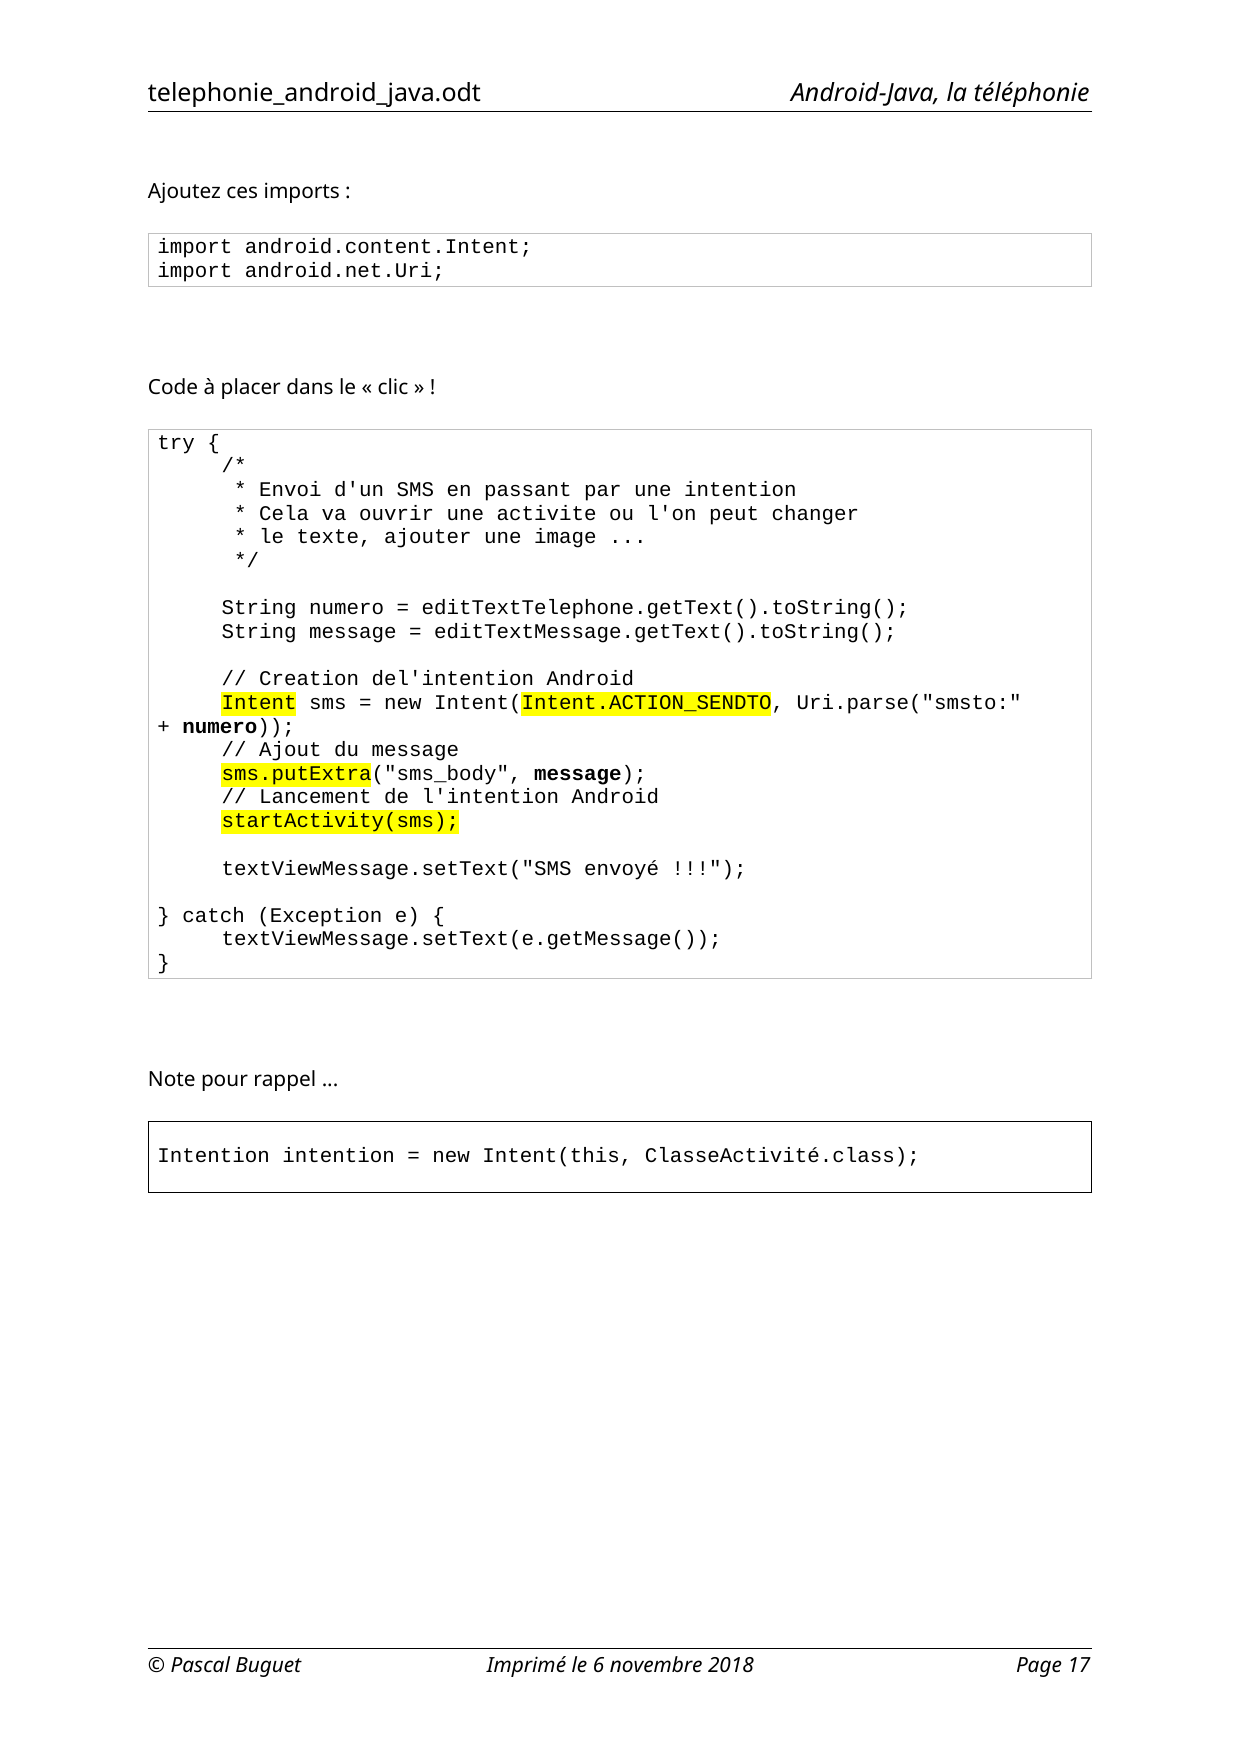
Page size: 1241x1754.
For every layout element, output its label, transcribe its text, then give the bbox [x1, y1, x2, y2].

text Code à placer dans le « clic » ! [148, 372, 1092, 400]
text textViewMessage.setText("SMS envoyé !!!"); [149, 854, 1091, 878]
text textViewMessage.setText(e.getMessage()); [149, 925, 1091, 949]
text // Creation del'intention Android [149, 665, 1091, 689]
text /* [149, 452, 1091, 476]
text startActivity(sms); [149, 807, 1091, 831]
text * Envoi d'un SMS en passant par une intention [149, 476, 1091, 500]
text + numero)); [149, 712, 1091, 736]
text } [149, 949, 1091, 978]
text */ [149, 547, 1091, 571]
text String numero = editTextTelephone.getText().toString(); [149, 594, 1091, 618]
text Intention intention = new Intent(this, ClasseActivité.class); [149, 1122, 1091, 1192]
text sms.putExtra("sms_body", message); [149, 760, 1091, 783]
text } catch (Exception e) { [149, 902, 1091, 925]
text * Cela va ouvrir une activite ou l'on peut changer [149, 500, 1091, 523]
text try { [149, 430, 1091, 452]
text import android.net.Uri; [149, 257, 1091, 286]
text String message = editTextMessage.getText().toString(); [149, 618, 1091, 642]
text Ajoutez ces imports : [148, 176, 1092, 204]
text Intent sms = new Intent(Intent.ACTION_SENDTO, Uri.parse("smsto:" [149, 689, 1091, 712]
text // Ajout du message [149, 736, 1091, 760]
text Note pour rappel ... [148, 1064, 1092, 1093]
text // Lancement de l'intention Android [149, 783, 1091, 807]
text * le texte, ajouter une image ... [149, 523, 1091, 547]
text import android.content.Intent; [149, 234, 1091, 257]
